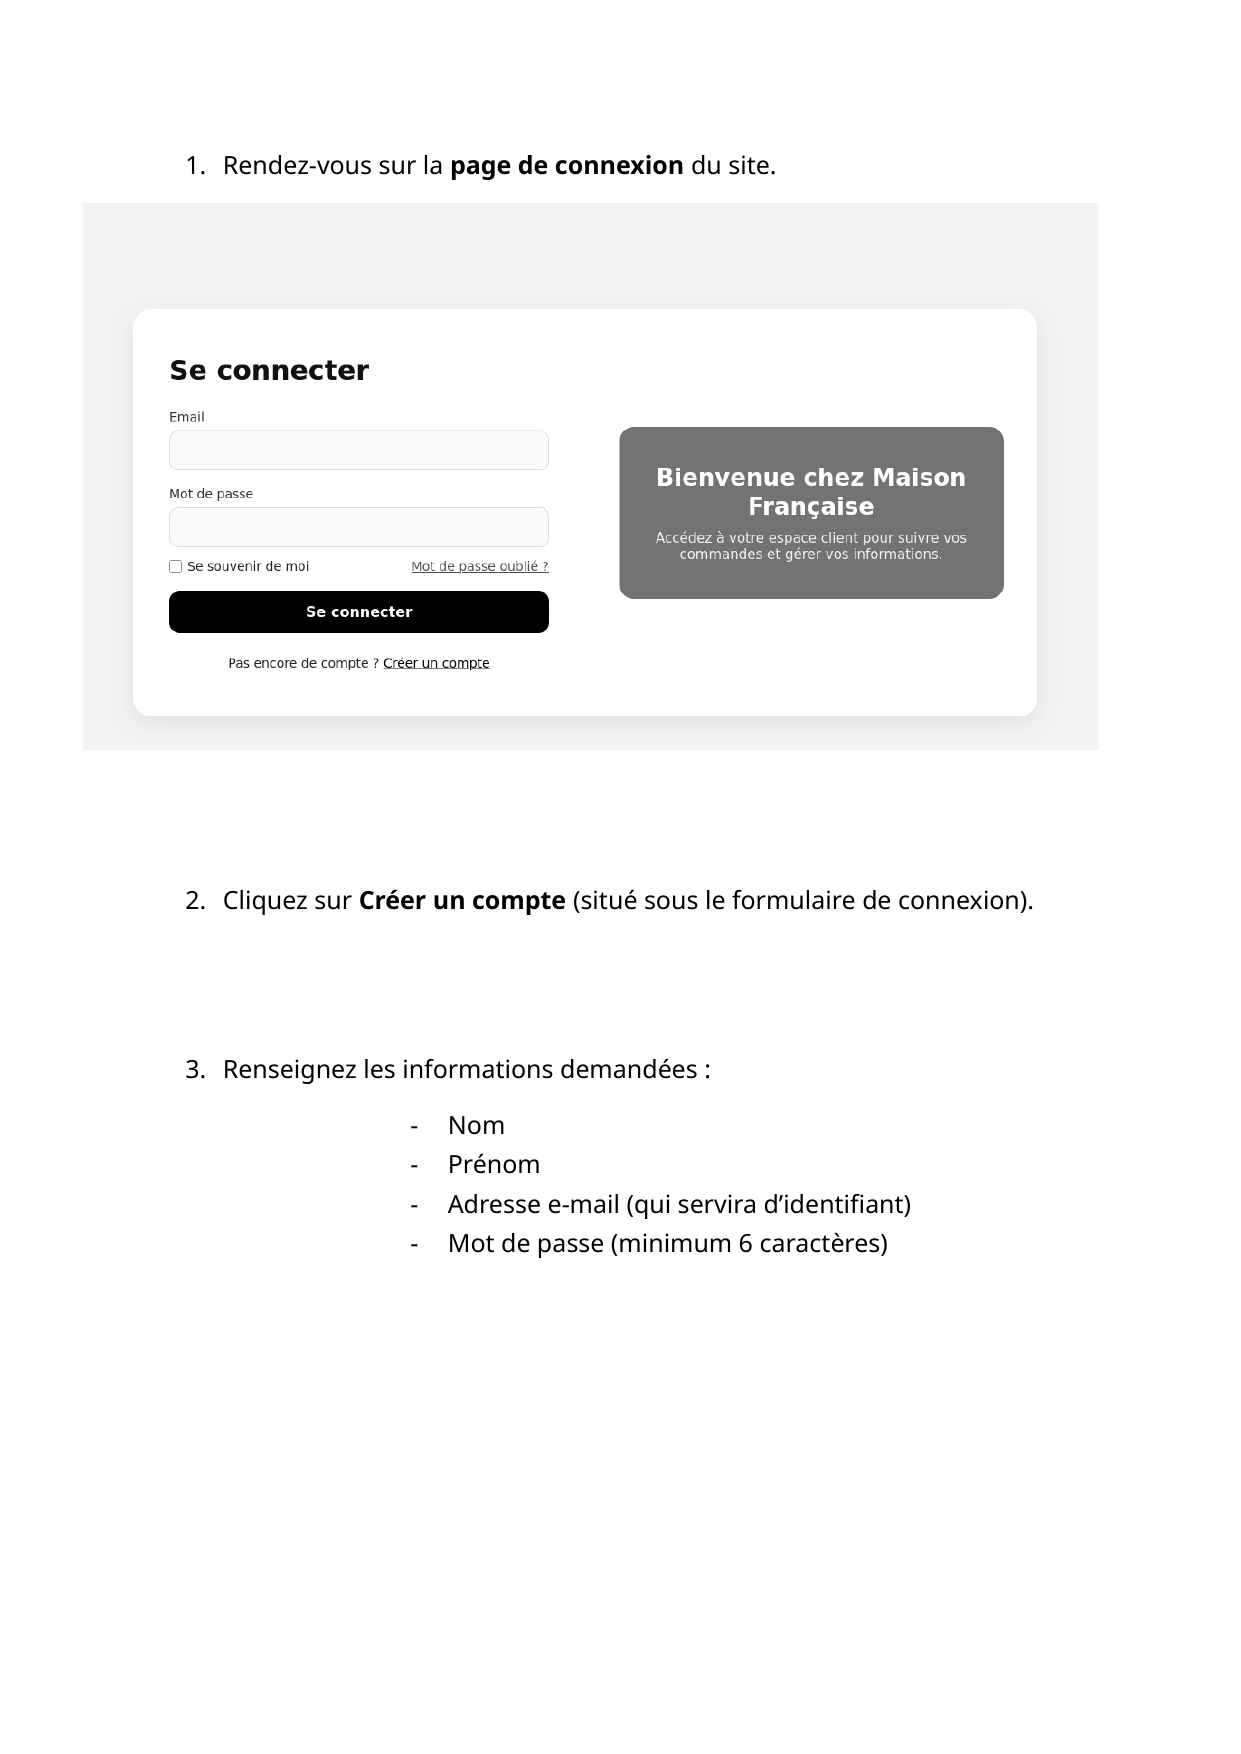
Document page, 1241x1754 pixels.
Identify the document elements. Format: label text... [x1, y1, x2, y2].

list Rendez-vous sur la page de connexion du site. [185, 148, 1093, 182]
list Prénom [410, 1147, 1093, 1181]
list Mot de passe (minimum 6 caractères) [410, 1226, 1093, 1260]
list Renseignez les informations demandées : [185, 1051, 1093, 1085]
picture [82, 203, 1101, 754]
list Nom [410, 1107, 1093, 1142]
list Cliquez sur Créer un compte (situé sous le formulaire de connexion). [185, 883, 1093, 917]
list Adresse e-mail (qui servira d’identifiant) [410, 1186, 1093, 1221]
